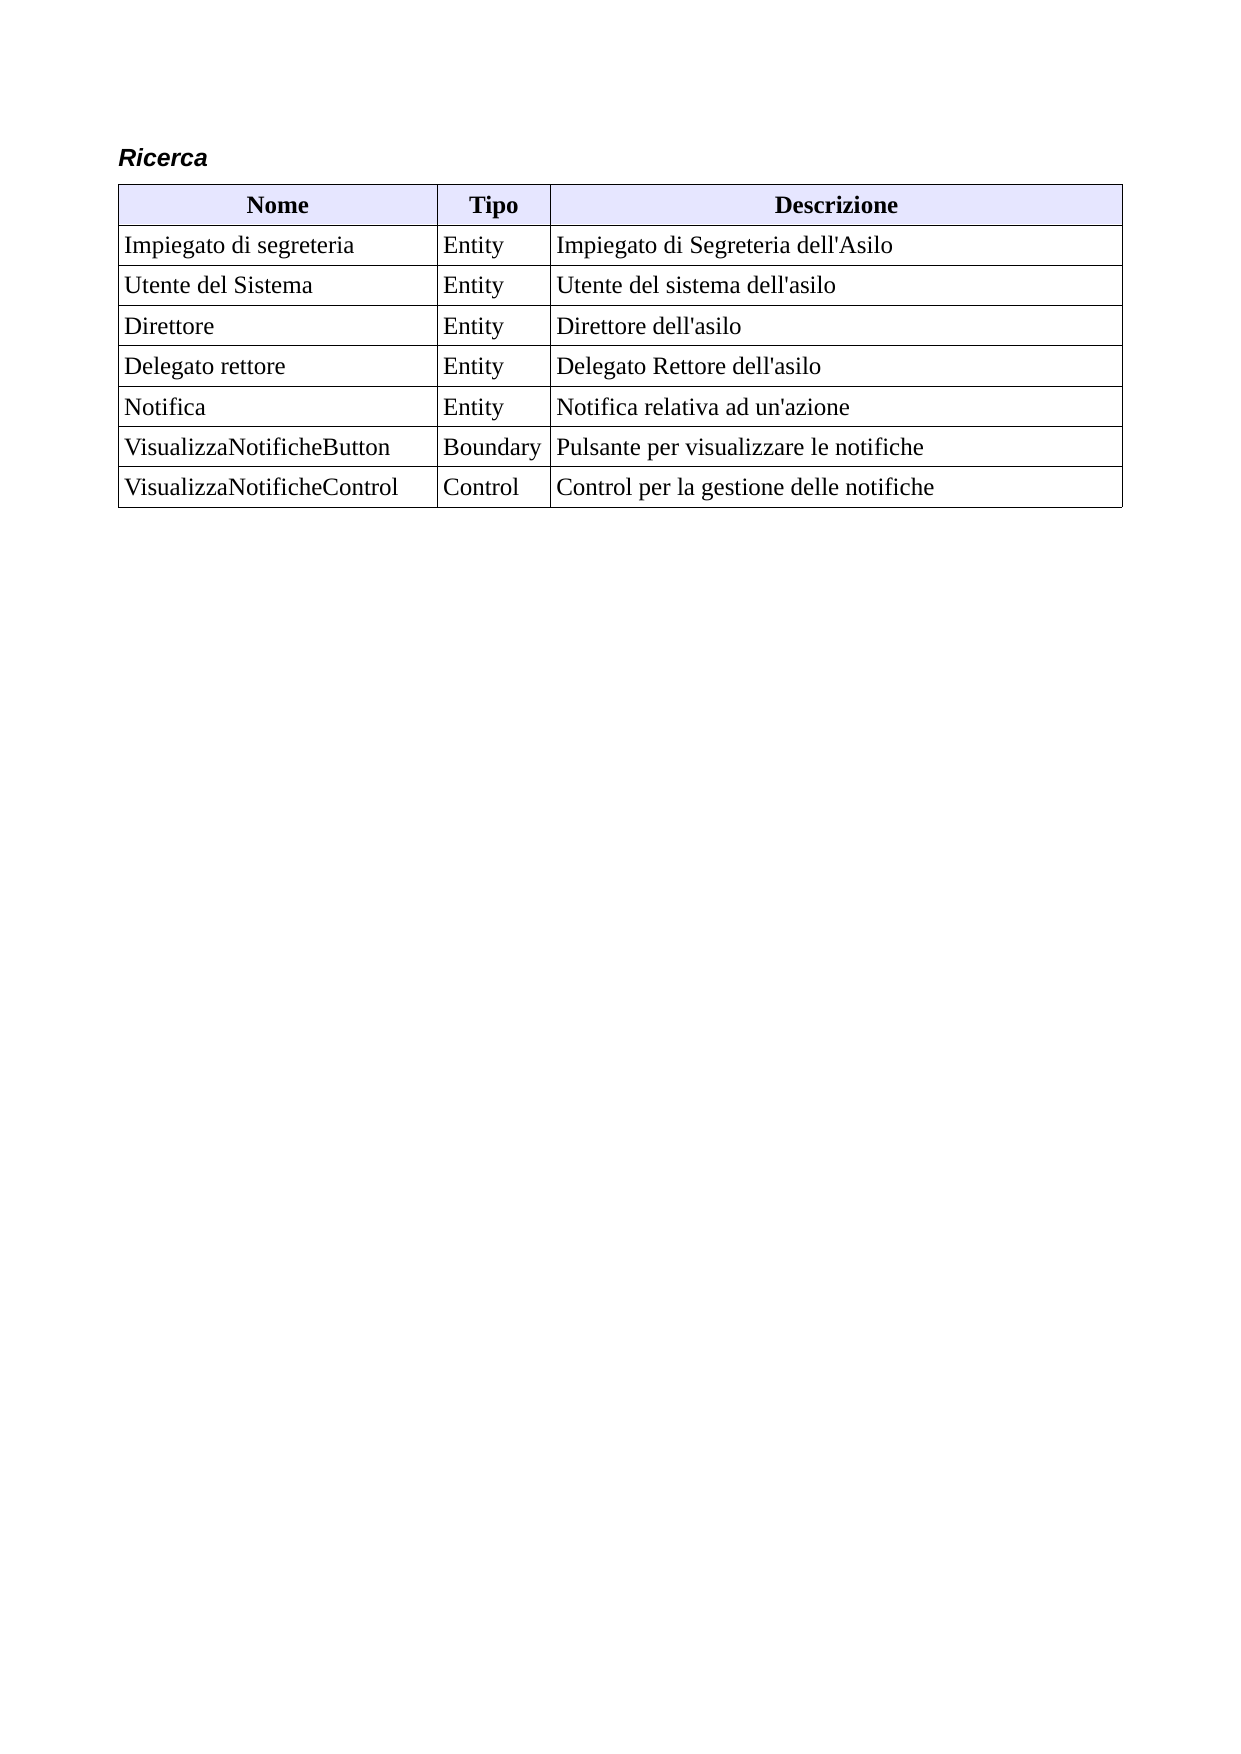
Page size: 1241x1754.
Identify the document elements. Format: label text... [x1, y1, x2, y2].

table_cell Entity [438, 266, 550, 305]
table_cell Notifica [119, 387, 437, 426]
table_cell Delegato Rettore dell'asilo [551, 346, 1122, 386]
table_cell Impiegato di segreteria [119, 226, 437, 265]
table_header Descrizione [551, 185, 1122, 224]
table_cell VisualizzaNotificheButton [119, 427, 437, 466]
table_cell Notifica relativa ad un'azione [551, 387, 1122, 426]
table_cell Direttore dell'asilo [551, 306, 1122, 345]
table_header Nome [119, 185, 437, 224]
table_header Tipo [438, 185, 550, 224]
subtitle Ricerca [118, 143, 1122, 172]
table_cell Entity [438, 387, 550, 426]
table_cell Utente del Sistema [119, 266, 437, 305]
table_cell Boundary [438, 427, 550, 466]
table_cell Control per la gestione delle notifiche [551, 467, 1122, 507]
table_cell VisualizzaNotificheControl [119, 467, 437, 507]
table_cell Utente del sistema dell'asilo [551, 266, 1122, 305]
table_cell Entity [438, 346, 550, 386]
table_cell Pulsante per visualizzare le notifiche [551, 427, 1122, 466]
table_cell Control [438, 467, 550, 507]
table_cell Entity [438, 226, 550, 265]
table_cell Direttore [119, 306, 437, 345]
table_cell Entity [438, 306, 550, 345]
table_cell Impiegato di Segreteria dell'Asilo [551, 226, 1122, 265]
table_cell Delegato rettore [119, 346, 437, 386]
